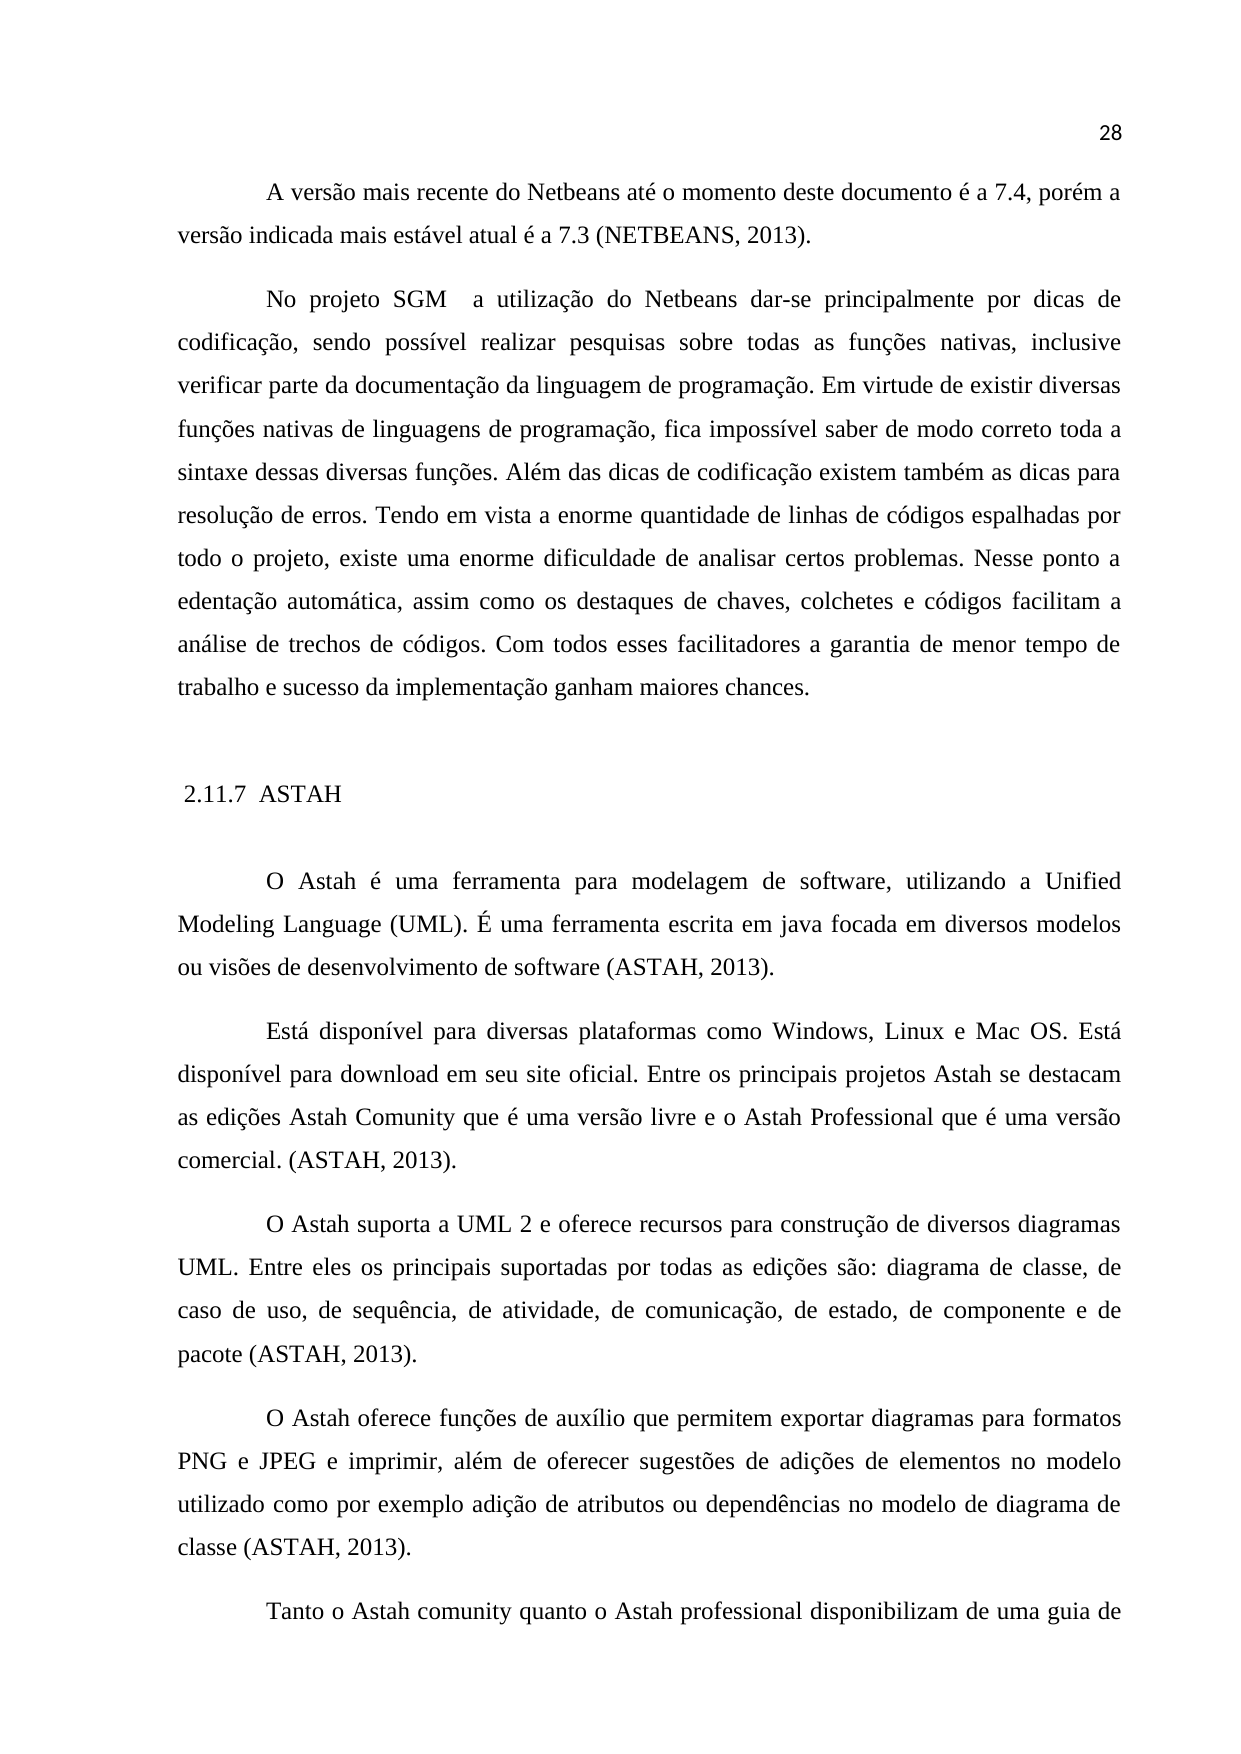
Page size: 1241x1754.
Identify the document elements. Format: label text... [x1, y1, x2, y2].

subtitle ASTAH [177, 779, 1122, 808]
text O Astah é uma ferramenta para modelagem de software, utilizando a Unified Modeling Language (UML). É uma ferramenta escrita em java focada em diversos modelos ou visões de desenvolvimento de software (ASTAH, 2013). [177, 866, 1122, 981]
text Tanto o Astah comunity quanto o Astah professional disponibilizam de uma guia de [177, 1596, 1122, 1625]
text O Astah suporta a UML 2 e oferece recursos para construção de diversos diagramas UML. Entre eles os principais suportadas por todas as edições são: diagrama de classe, de caso de uso, de sequência, de atividade, de comunicação, de estado, de componente e de pacote (ASTAH, 2013). [177, 1209, 1122, 1367]
text Está disponível para diversas plataformas como Windows, Linux e Mac OS. Está disponível para download em seu site oficial. Entre os principais projetos Astah se destacam as edições Astah Comunity que é uma versão livre e o Astah Professional que é uma versão comercial. (ASTAH, 2013). [177, 1016, 1122, 1174]
text A versão mais recente do Netbeans até o momento deste documento é a 7.4, porém a versão indicada mais estável atual é a 7.3 (NETBEANS, 2013). [177, 177, 1122, 249]
text O Astah oferece funções de auxílio que permitem exportar diagramas para formatos PNG e JPEG e imprimir, além de oferecer sugestões de adições de elementos no modelo utilizado como por exemplo adição de atributos ou dependências no modelo de diagrama de classe (ASTAH, 2013). [177, 1403, 1122, 1561]
text No projeto SGM a utilização do Netbeans dar-se principalmente por dicas de codificação, sendo possível realizar pesquisas sobre todas as funções nativas, inclusive verificar parte da documentação da linguagem de programação. Em virtude de existir diversas funções nativas de linguagens de programação, fica impossível saber de modo correto toda a sintaxe dessas diversas funções. Além das dicas de codificação existem também as dicas para resolução de erros. Tendo em vista a enorme quantidade de linhas de códigos espalhadas por todo o projeto, existe uma enorme dificuldade de analisar certos problemas. Nesse ponto a edentação automática, assim como os destaques de chaves, colchetes e códigos facilitam a análise de trechos de códigos. Com todos esses facilitadores a garantia de menor tempo de trabalho e sucesso da implementação ganham maiores chances. [177, 284, 1122, 701]
